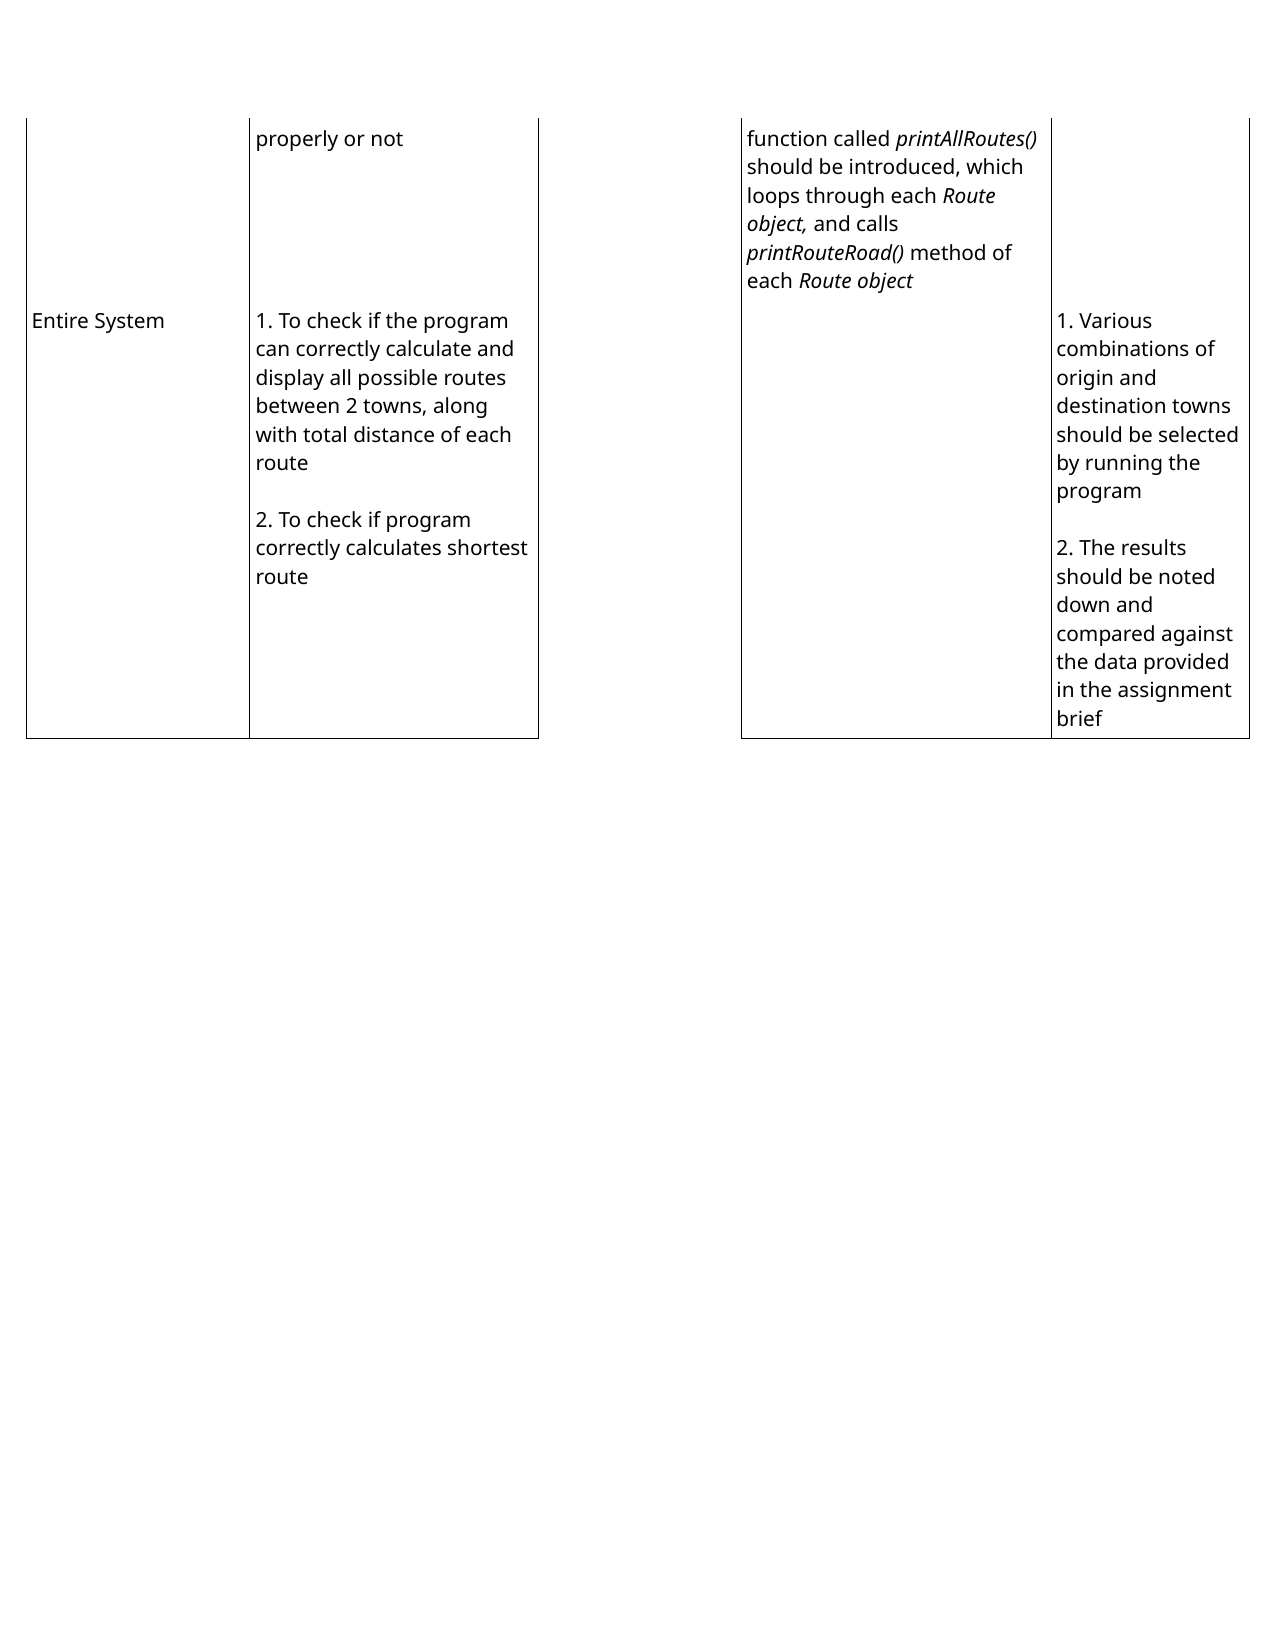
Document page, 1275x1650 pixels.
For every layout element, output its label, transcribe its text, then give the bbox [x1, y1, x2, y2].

table_cell 1. To check if the program can correctly calculate and display all possible routes between 2 towns, along with total distance of each route 2. To check if program correctly calculates shortest route [250, 300, 538, 738]
table_cell [742, 300, 1051, 738]
table_cell [27, 118, 249, 300]
table_cell 1. Various combinations of origin and destination towns should be selected by running the program 2. The results should be noted down and compared against the data provided in the assignment brief [1052, 300, 1249, 738]
table_cell Entire System [27, 300, 249, 738]
table_cell [539, 118, 741, 300]
table_cell [539, 300, 741, 738]
table_cell properly or not [250, 118, 538, 300]
table_cell function called printAllRoutes() should be introduced, which loops through each Route object, and calls printRouteRoad() method of each Route object [742, 118, 1051, 300]
table_cell [1052, 118, 1249, 300]
